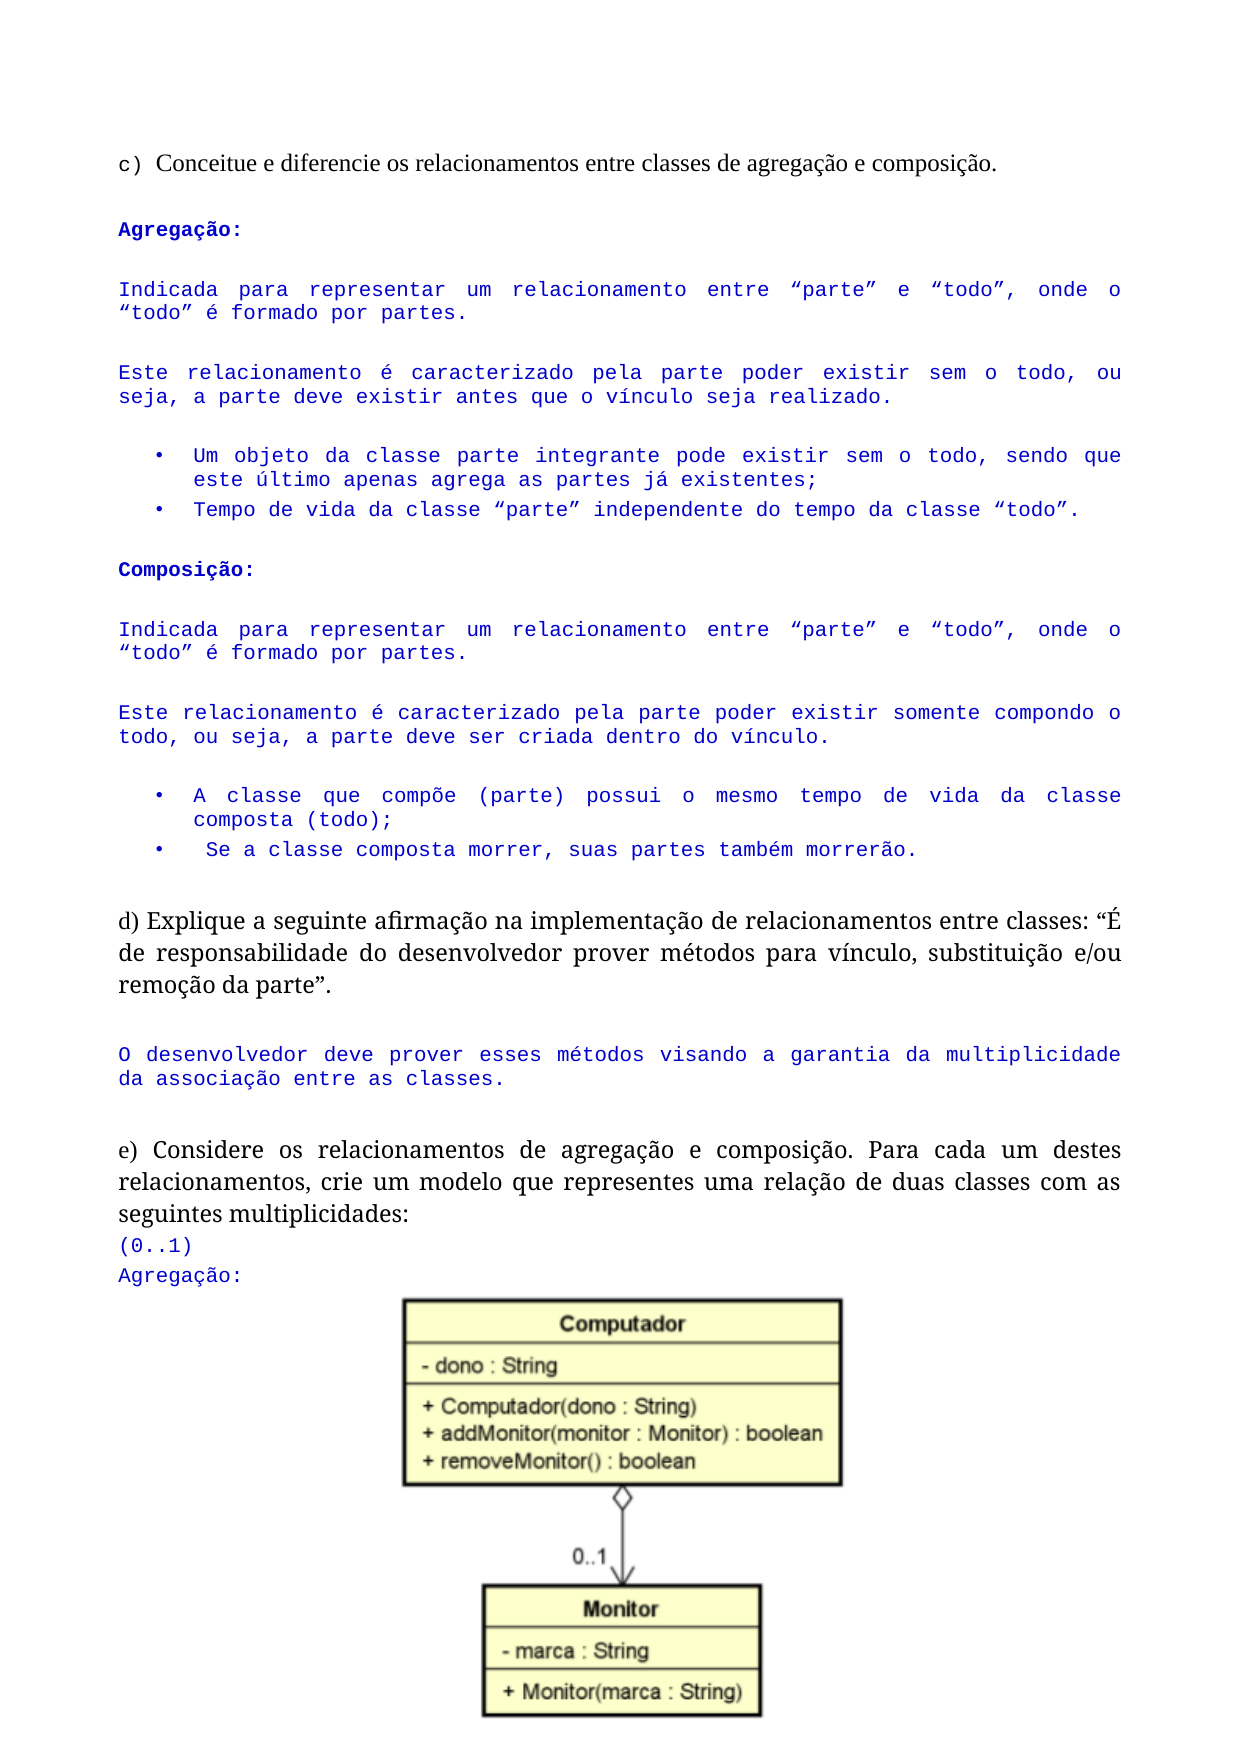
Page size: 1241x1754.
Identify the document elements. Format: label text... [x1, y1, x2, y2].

text d) Explique a seguinte afirmação na implementação de relacionamentos entre classes: “É de responsabilidade do desenvolvedor prover métodos para vínculo, substituição e/ou remoção da parte”. [118, 904, 1122, 1000]
text Agregação: [118, 219, 1122, 242]
text Este relacionamento é caracterizado pela parte poder existir sem o todo, ou seja, a parte deve existir antes que o vínculo seja realizado. [118, 362, 1122, 409]
text Indicada para representar um relacionamento entre “parte” e “todo”, onde o “todo” é formado por partes. [118, 279, 1122, 326]
text Composição: [118, 559, 1122, 582]
text Indicada para representar um relacionamento entre “parte” e “todo”, onde o “todo” é formado por partes. [118, 619, 1122, 666]
list Tempo de vida da classe “parte” independente do tempo da classe “todo”. [156, 499, 1122, 523]
text (0..1) [118, 1235, 1122, 1259]
text O desenvolvedor deve prover esses métodos visando a garantia da multiplicidade da associação entre as classes. [118, 1044, 1122, 1092]
text Este relacionamento é caracterizado pela parte poder existir somente compondo o todo, ou seja, a parte deve ser criada dentro do vínculo. [118, 702, 1122, 749]
text Agregação: [118, 1265, 1122, 1289]
list Se a classe composta morrer, suas partes também morrerão. [156, 839, 1122, 863]
list Um objeto da classe parte integrante pode existir sem o todo, sendo que este último apenas agrega as partes já existentes; [156, 446, 1122, 493]
text e) Considere os relacionamentos de agregação e composição. Para cada um destes relacionamentos, crie um modelo que representes uma relação de duas classes com as seguintes multiplicidades: [118, 1133, 1122, 1229]
list A classe que compõe (parte) possui o mesmo tempo de vida da classe composta (todo); [156, 786, 1122, 833]
picture [364, 1273, 876, 1734]
text c) Conceitue e diferencie os relacionamentos entre classes de agregação e composição. [118, 148, 1122, 178]
